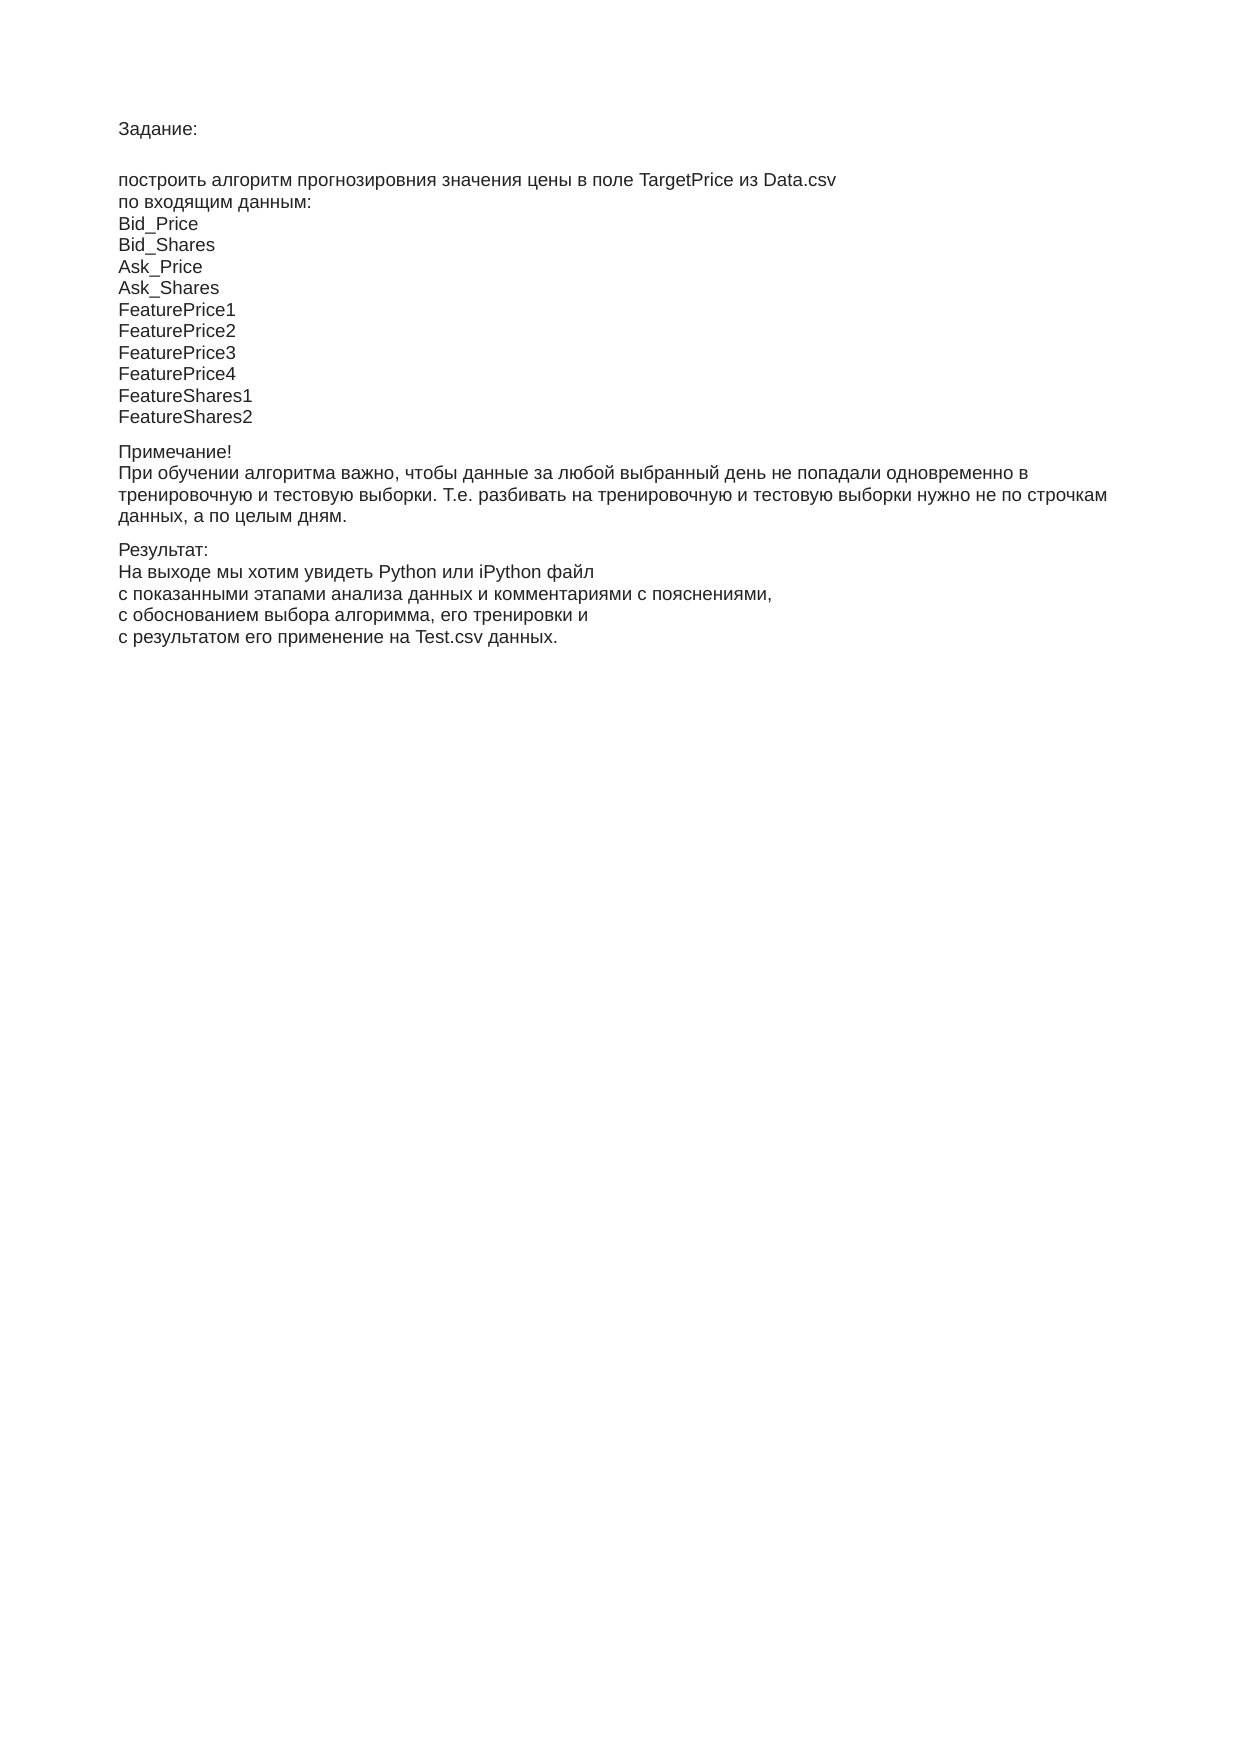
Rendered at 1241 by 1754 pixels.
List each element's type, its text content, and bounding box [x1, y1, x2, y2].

text Результат: На выходе мы хотим увидеть Python или iPython файл с показанными этапами анализа данных и комментариями с пояснениями, с обоснованием выбора алгоримма, его тренировки и с результатом его применение на Test.csv данных. [118, 539, 1122, 647]
text Примечание! При обучении алгоритма важно, чтобы данные за любой выбранный день не попадали одновременно в тренировочную и тестовую выборки. Т.е. разбивать на тренировочную и тестовую выборки нужно не по строчкам данных, а по целым дням. [118, 440, 1122, 527]
text построить алгоритм прогнозировния значения цены в поле TargetPrice из Data.csv по входящим данным: Bid_Price Bid_Shares Ask_Price Ask_Shares FeaturePrice1 FeaturePrice2 FeaturePrice3 FeaturePrice4 FeatureShares1 FeatureShares2 [118, 169, 1122, 428]
text Задание: [118, 118, 1122, 140]
